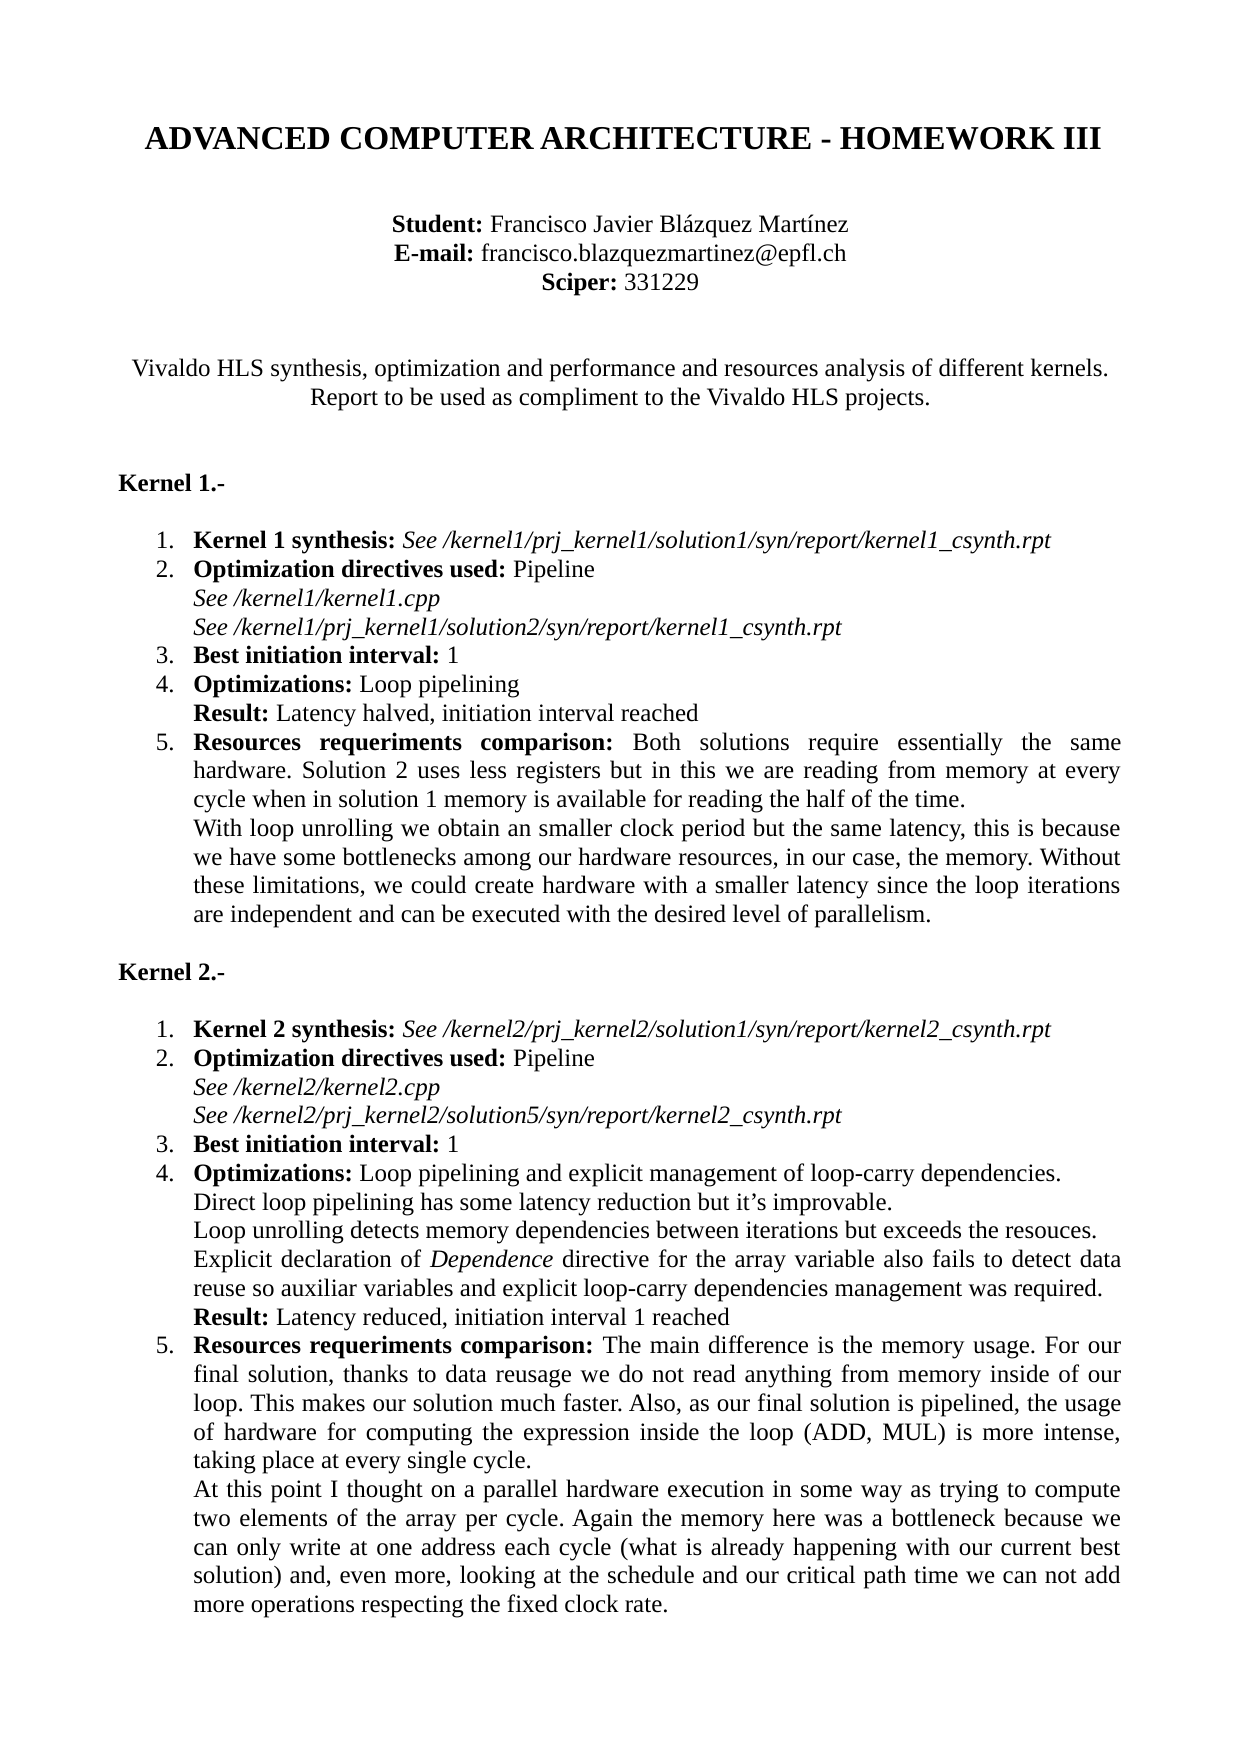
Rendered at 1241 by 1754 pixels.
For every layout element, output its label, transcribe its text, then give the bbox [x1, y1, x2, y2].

list Best initiation interval: 1 [156, 1129, 1122, 1158]
list At this point I thought on a parallel hardware execution in some way as trying to compute two elements of the array per cycle. Again the memory here was a bottleneck because we can only write at one address each cycle (what is already happening with our current best solution) and, even more, looking at the schedule and our critical path time we can not add more operations respecting the fixed clock rate. [156, 1474, 1122, 1618]
list Optimization directives used: Pipeline [156, 1043, 1122, 1072]
list Loop unrolling detects memory dependencies between iterations but exceeds the resouces. [156, 1216, 1122, 1244]
list See /kernel2/prj_kernel2/solution5/syn/report/kernel2_csynth.rpt [156, 1101, 1122, 1129]
list Kernel 1 synthesis: See /kernel1/prj_kernel1/solution1/syn/report/kernel1_csynth.rpt [156, 526, 1122, 554]
list See /kernel2/kernel2.cpp [156, 1072, 1122, 1101]
list Kernel 2 synthesis: See /kernel2/prj_kernel2/solution1/syn/report/kernel2_csynth.rpt [156, 1014, 1122, 1043]
list With loop unrolling we obtain an smaller clock period but the same latency, this is because we have some bottlenecks among our hardware resources, in our case, the memory. Without these limitations, we could create hardware with a smaller latency since the loop iterations are independent and can be executed with the desired level of parallelism. [156, 813, 1122, 928]
list See /kernel1/kernel1.cpp [156, 583, 1122, 612]
text Kernel 1.- [118, 468, 1122, 497]
list Direct loop pipelining has some latency reduction but it’s improvable. [156, 1187, 1122, 1216]
text ADVANCED COMPUTER ARCHITECTURE - HOMEWORK III [118, 118, 1122, 156]
list Optimizations: Loop pipelining and explicit management of loop-carry dependencies. [156, 1158, 1122, 1187]
list Best initiation interval: 1 [156, 641, 1122, 669]
list Result: Latency halved, initiation interval reached [156, 698, 1122, 727]
text Kernel 2.- [118, 957, 1122, 986]
text Sciper: 331229 [118, 267, 1122, 296]
list Resources requeriments comparison: Both solutions require essentially the same hardware. Solution 2 uses less registers but in this we are reading from memory at every cycle when in solution 1 memory is available for reading the half of the time. [156, 727, 1122, 813]
list Resources requeriments comparison: The main difference is the memory usage. For our final solution, thanks to data reusage we do not read anything from memory inside of our loop. This makes our solution much faster. Also, as our final solution is pipelined, the usage of hardware for computing the expression inside the loop (ADD, MUL) is more intense, taking place at every single cycle. [156, 1331, 1122, 1474]
list Optimizations: Loop pipelining [156, 669, 1122, 698]
text Student: Francisco Javier Blázquez Martínez [118, 209, 1122, 238]
list See /kernel1/prj_kernel1/solution2/syn/report/kernel1_csynth.rpt [156, 612, 1122, 641]
text E-mail: francisco.blazquezmartinez@epfl.ch [118, 238, 1122, 267]
list Explicit declaration of Dependence directive for the array variable also fails to detect data reuse so auxiliar variables and explicit loop-carry dependencies management was required. [156, 1244, 1122, 1302]
list Optimization directives used: Pipeline [156, 554, 1122, 583]
text Vivaldo HLS synthesis, optimization and performance and resources analysis of different kernels. Report to be used as compliment to the Vivaldo HLS projects. [118, 353, 1122, 411]
list Result: Latency reduced, initiation interval 1 reached [156, 1302, 1122, 1331]
